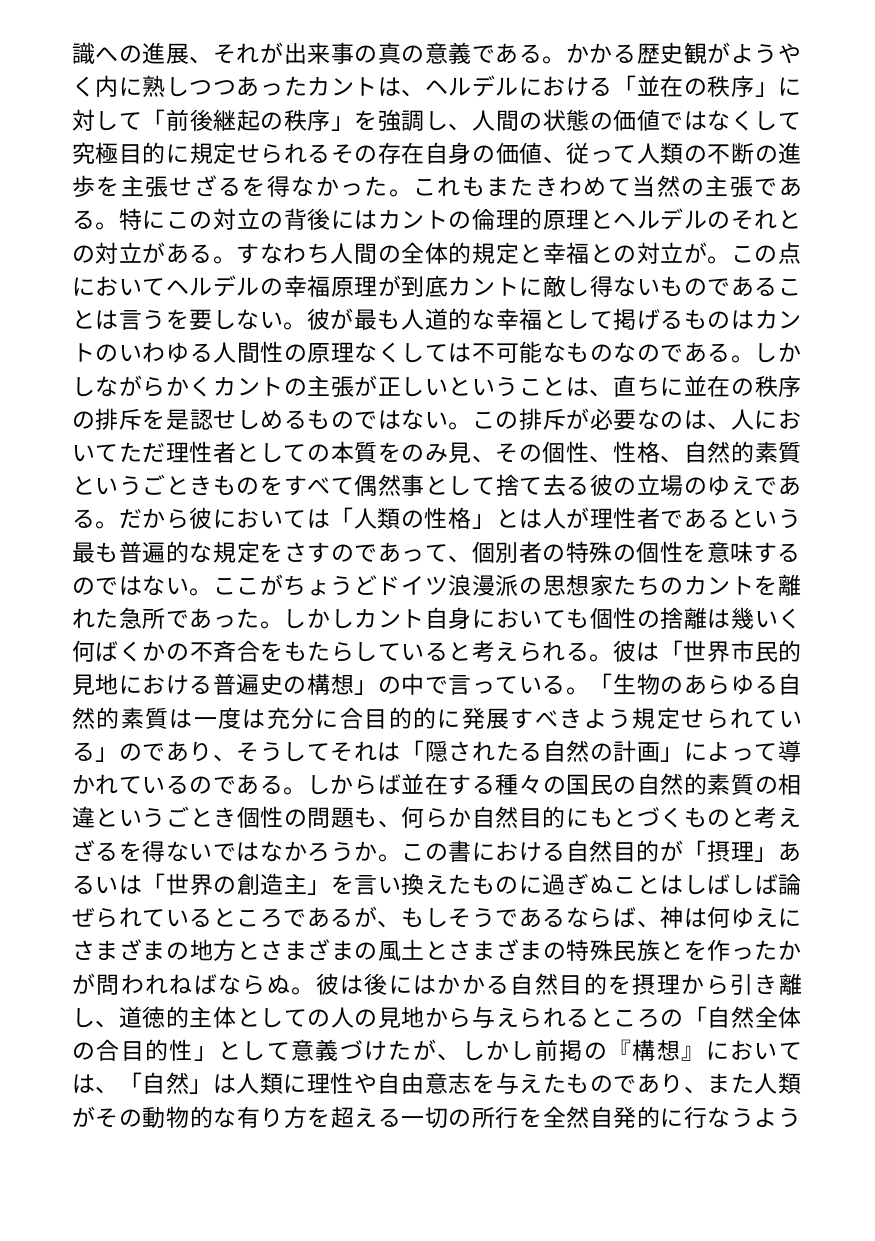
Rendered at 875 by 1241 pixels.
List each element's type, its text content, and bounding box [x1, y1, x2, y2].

text 識への進展、それが出来事の真の意義である。かかる歴史観がようやく内に熟しつつあったカントは、ヘルデルにおける「並在の秩序」に対して「前後継起の秩序」を強調し、人間の状態の価値ではなくして究極目的に規定せられるその存在自身の価値、従って人類の不断の進歩を主張せざるを得なかった。これもまたきわめて当然の主張である。特にこの対立の背後にはカントの倫理的原理とヘルデルのそれとの対立がある。すなわち人間の全体的規定と幸福との対立が。この点においてヘルデルの幸福原理が到底カントに敵し得ないものであることは言うを要しない。彼が最も人道的な幸福として掲げるものはカントのいわゆる人間性の原理なくしては不可能なものなのである。しかしながらかくカントの主張が正しいということは、直ちに並在の秩序の排斥を是認せしめるものではない。この排斥が必要なのは、人においてただ理性者としての本質をのみ見、その個性、性格、自然的素質というごときものをすべて偶然事として捨て去る彼の立場のゆえである。だから彼においては「人類の性格」とは人が理性者であるという最も普遍的な規定をさすのであって、個別者の特殊の個性を意味するのではない。ここがちょうどドイツ浪漫派の思想家たちのカントを離れた急所であった。しかしカント自身においても個性の捨離は幾いく何ばくかの不斉合をもたらしていると考えられる。彼は「世界市民的見地における普遍史の構想」の中で言っている。「生物のあらゆる自然的素質は一度は充分に合目的的に発展すべきよう規定せられている」のであり、そうしてそれは「隠されたる自然の計画」によって導かれているのである。しからば並在する種々の国民の自然的素質の相違というごとき個性の問題も、何らか自然目的にもとづくものと考えざるを得ないではなかろうか。この書における自然目的が「摂理」あるいは「世界の創造主」を言い換えたものに過ぎぬことはしばしば論ぜられているところであるが、もしそうであるならば、神は何ゆえにさまざまの地方とさまざまの風土とさまざまの特殊民族とを作ったかが問われねばならぬ。彼は後にはかかる自然目的を摂理から引き離し、道徳的主体としての人の見地から与えられるところの「自然全体の合目的性」として意義づけたが、しかし前掲の『構想』においては、「自然」は人類に理性や自由意志を与えたものであり、また人類がその動物的な有り方を超える一切の所行を全然自発的に行なうよう [72, 36, 802, 1133]
